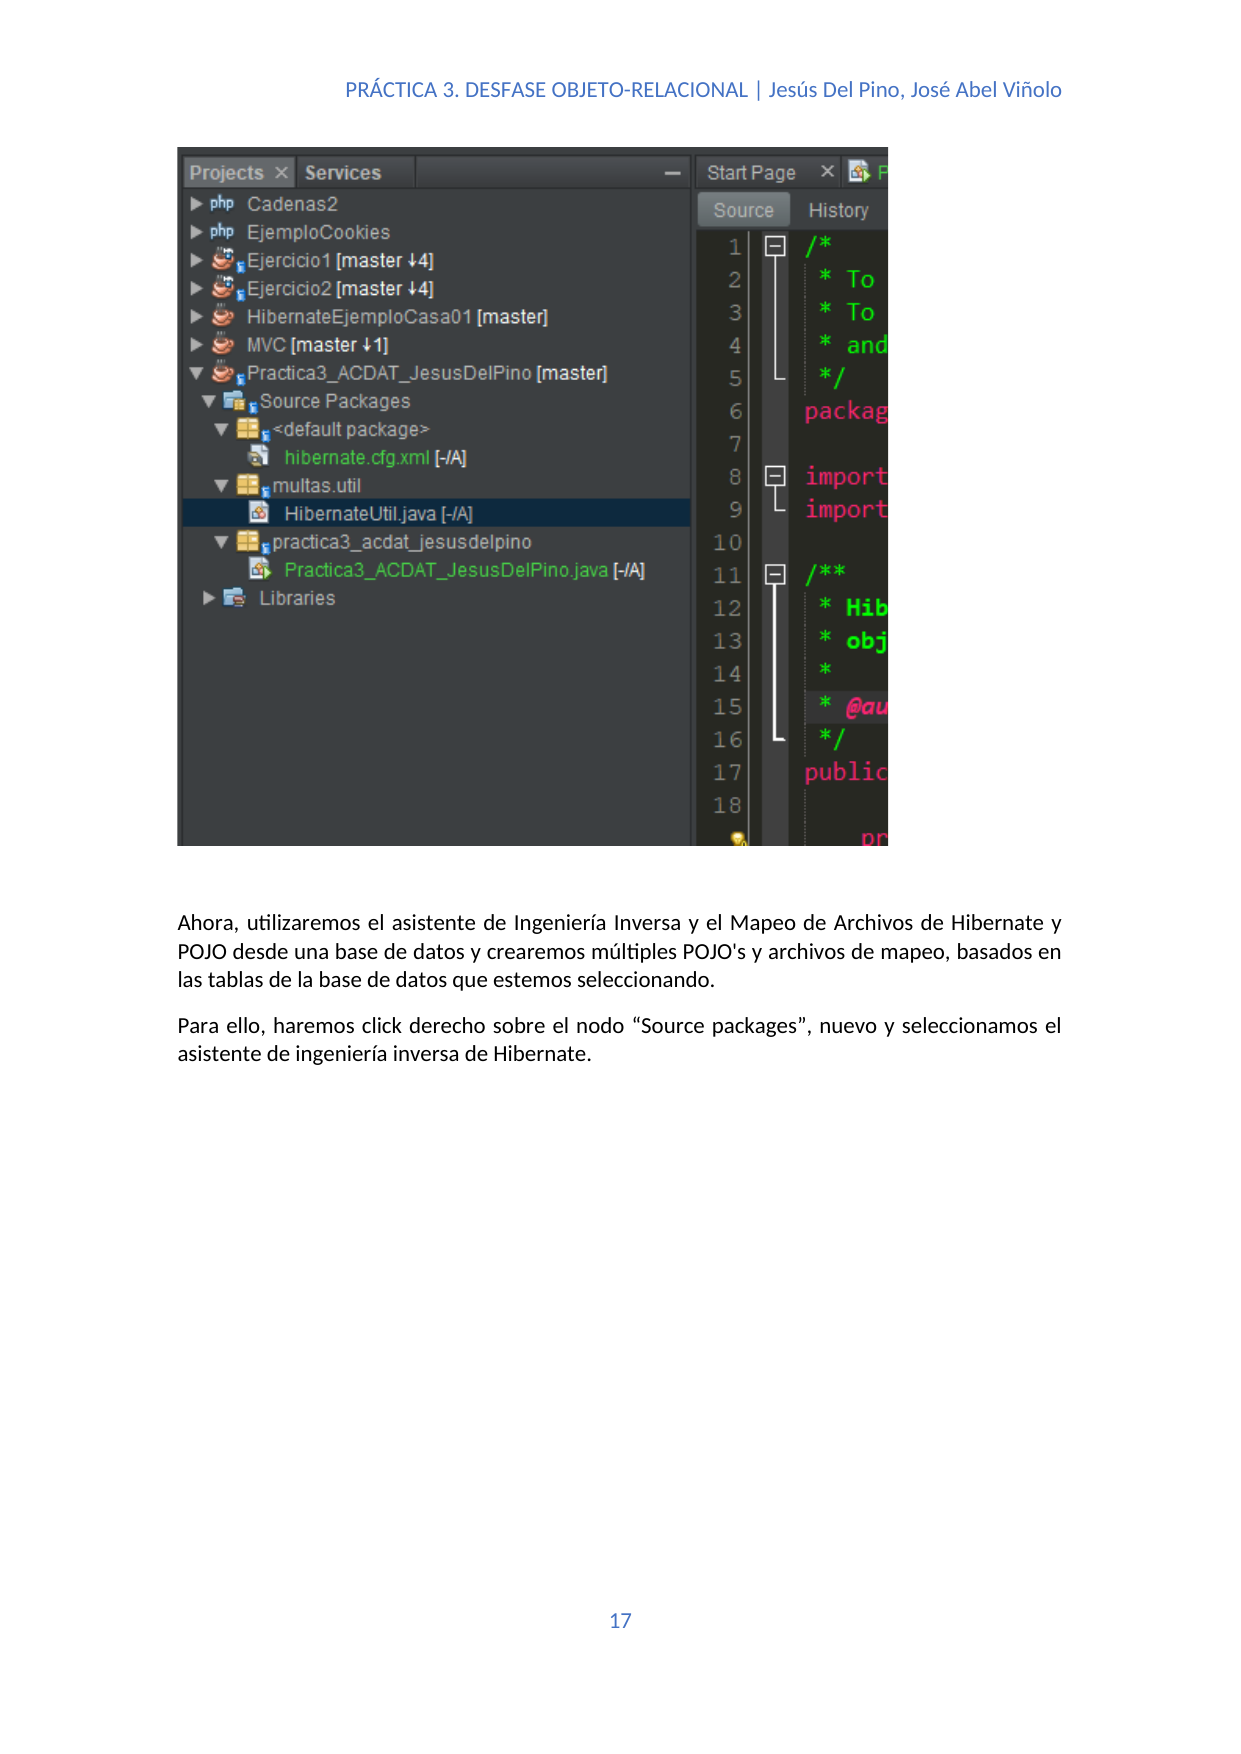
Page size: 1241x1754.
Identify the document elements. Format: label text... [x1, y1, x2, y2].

text Para ello, haremos click derecho sobre el nodo “Source packages”, nuevo y seleccionamos el asistente de ingeniería inversa de Hibernate. [177, 1011, 1063, 1067]
text Ahora, utilizaremos el asistente de Ingeniería Inversa y el Mapeo de Archivos de Hibernate y POJO desde una base de datos y crearemos múltiples POJO's y archivos de mapeo, basados en las tablas de la base de datos que estemos seleccionando. [177, 908, 1063, 993]
